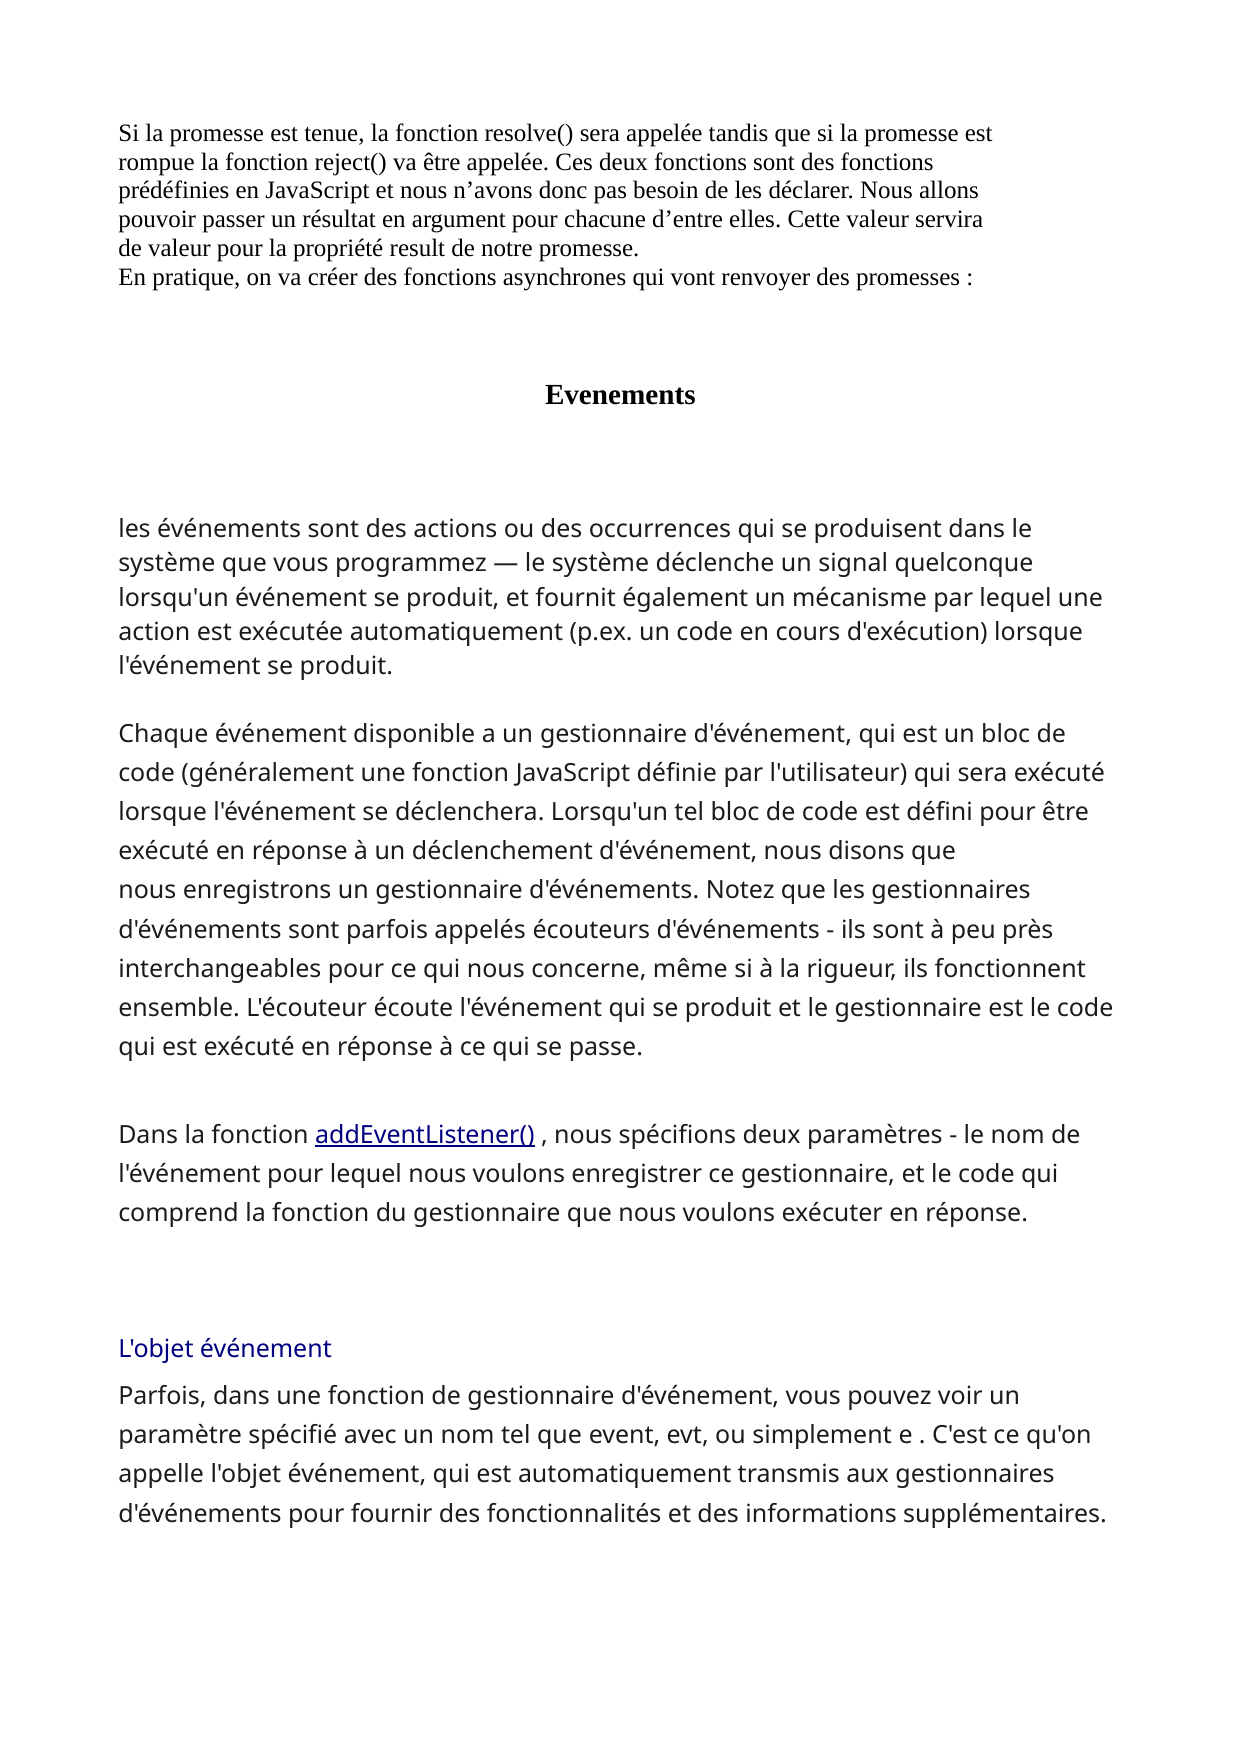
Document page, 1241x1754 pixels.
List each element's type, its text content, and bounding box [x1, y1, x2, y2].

text Evenements [118, 377, 1122, 410]
text Si la promesse est tenue, la fonction resolve() sera appelée tandis que si la promesse est [118, 118, 1122, 147]
text les événements sont des actions ou des occurrences qui se produisent dans le système que vous programmez — le système déclenche un signal quelconque lorsqu'un événement se produit, et fournit également un mécanisme par lequel une action est exécutée automatiquement (p.ex. un code en cours d'exécution) lorsque l'événement se produit. [118, 511, 1122, 681]
text Chaque événement disponible a un gestionnaire d'événement, qui est un bloc de code (généralement une fonction JavaScript définie par l'utilisateur) qui sera exécuté lorsque l'événement se déclenchera. Lorsqu'un tel bloc de code est défini pour être exécuté en réponse à un déclenchement d'événement, nous disons que nous enregistrons un gestionnaire d'événements. Notez que les gestionnaires d'événements sont parfois appelés écouteurs d'événements - ils sont à peu près interchangeables pour ce qui nous concerne, même si à la rigueur, ils fonctionnent ensemble. L'écouteur écoute l'événement qui se produit et le gestionnaire est le code qui est exécuté en réponse à ce qui se passe. [118, 715, 1122, 1063]
text En pratique, on va créer des fonctions asynchrones qui vont renvoyer des promesses : [118, 262, 1122, 291]
subtitle L'objet événement [118, 1331, 1122, 1365]
text prédéfinies en JavaScript et nous n’avons donc pas besoin de les déclarer. Nous allons [118, 176, 1122, 204]
text rompue la fonction reject() va être appelée. Ces deux fonctions sont des fonctions [118, 147, 1122, 176]
text Dans la fonction addEventListener() , nous spécifions deux paramètres - le nom de l'événement pour lequel nous voulons enregistrer ce gestionnaire, et le code qui comprend la fonction du gestionnaire que nous voulons exécuter en réponse. [118, 1082, 1122, 1229]
text pouvoir passer un résultat en argument pour chacune d’entre elles. Cette valeur servira [118, 204, 1122, 233]
text Parfois, dans une fonction de gestionnaire d'événement, vous pouvez voir un paramètre spécifié avec un nom tel que event, evt, ou simplement e . C'est ce qu'on appelle l'objet événement, qui est automatiquement transmis aux gestionnaires d'événements pour fournir des fonctionnalités et des informations supplémentaires. [118, 1378, 1122, 1529]
text de valeur pour la propriété result de notre promesse. [118, 233, 1122, 262]
